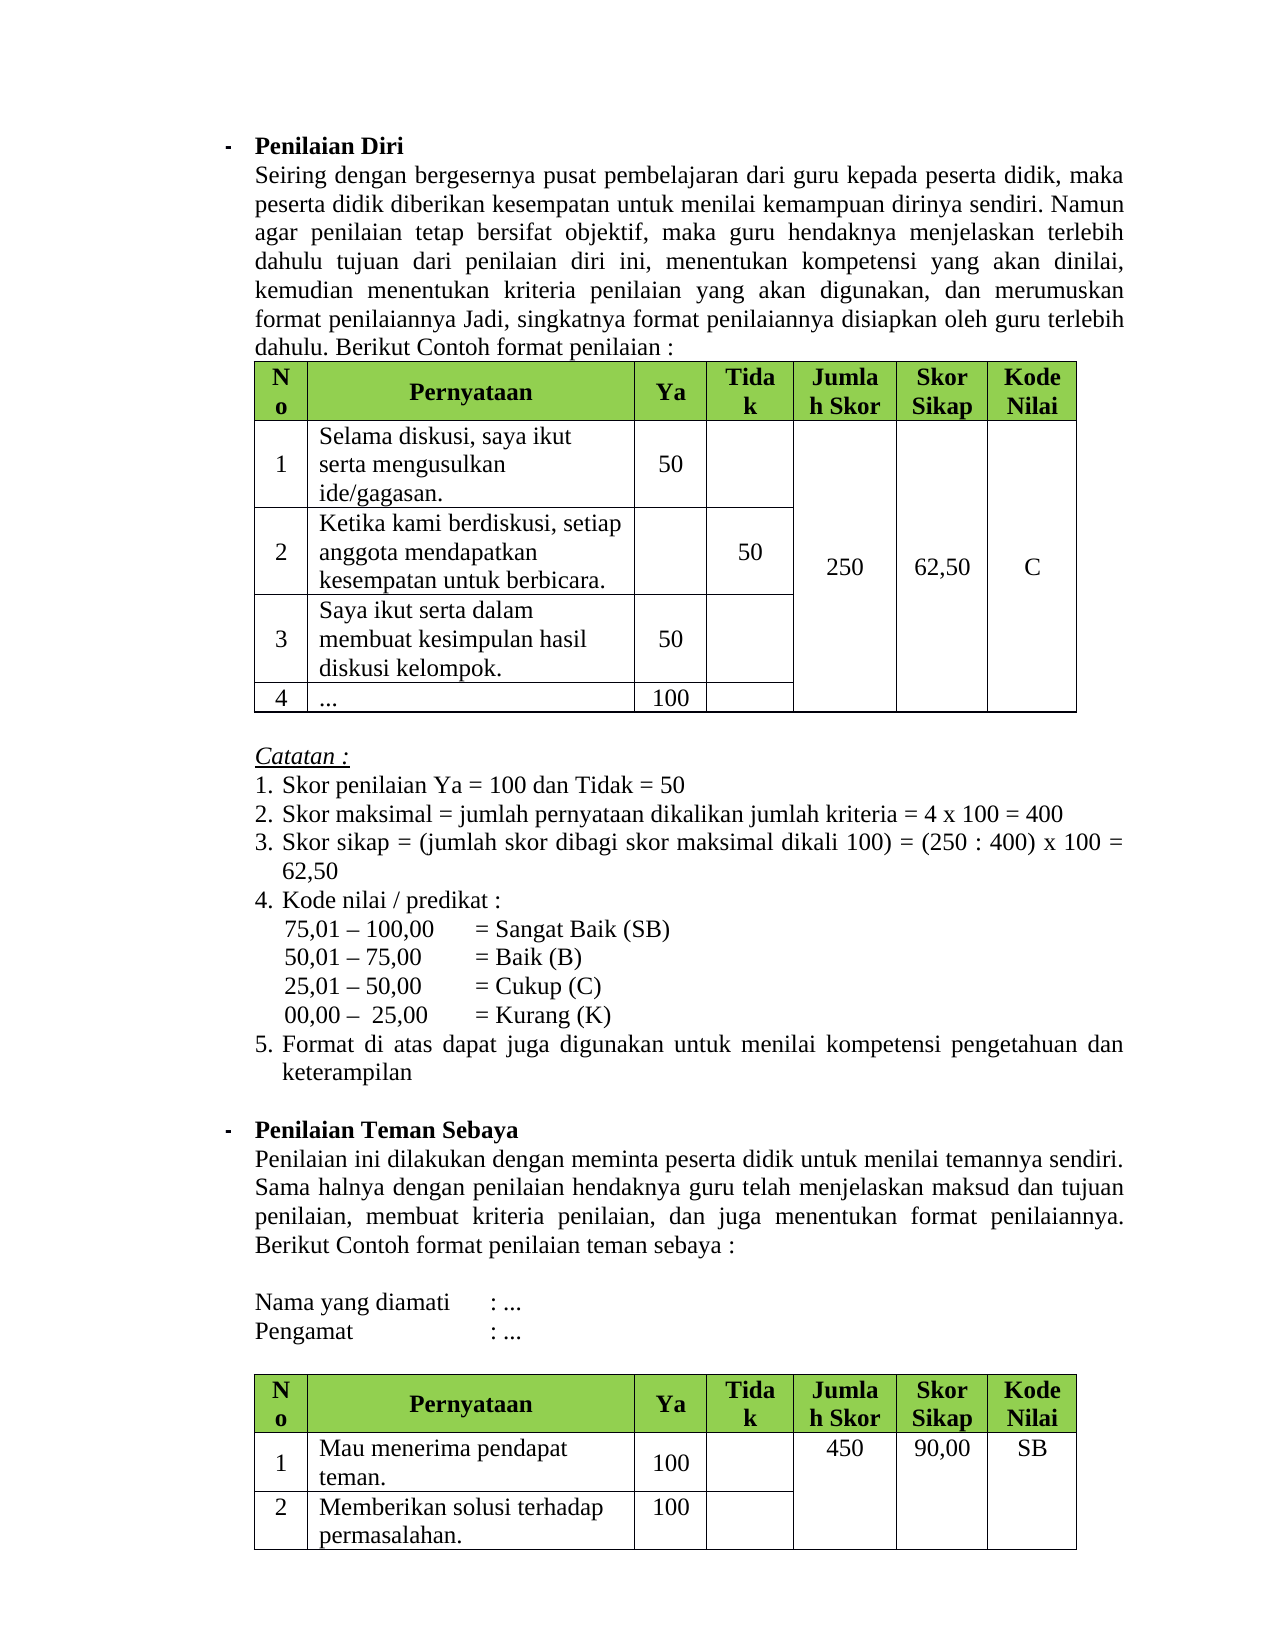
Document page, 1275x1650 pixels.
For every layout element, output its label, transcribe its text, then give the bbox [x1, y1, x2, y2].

table_cell Mau menerima pendapat teman. [308, 1433, 634, 1491]
table_cell 2 [255, 1492, 307, 1549]
table_header Jumlah Skor [794, 1375, 896, 1432]
table_cell [707, 1492, 793, 1549]
table_header Jumlah Skor [794, 362, 896, 420]
table_header Kode Nilai [988, 1375, 1076, 1432]
list 50,01 – 75,00 = Baik (B) [284, 942, 1125, 971]
table_cell 2 [255, 508, 307, 594]
list Penilaian Teman Sebaya [225, 1115, 1125, 1144]
list 5. Format di atas dapat juga digunakan untuk menilai kompetensi pengetahuan dan keterampilan [254, 1029, 1125, 1086]
table_cell Memberikan solusi terhadap permasalahan. [308, 1492, 634, 1549]
table_header Tidak [707, 1375, 793, 1432]
table_cell [707, 683, 793, 711]
table_cell Saya ikut serta dalam membuat kesimpulan hasil diskusi kelompok. [308, 595, 634, 682]
list 3. Skor sikap = (jumlah skor dibagi skor maksimal dikali 100) = (250 : 400) x 100 = 62,50 [254, 827, 1125, 885]
table_header Pernyataan [308, 362, 634, 420]
table_header Kode Nilai [988, 362, 1076, 420]
list 25,01 – 50,00 = Cukup (C) [284, 971, 1125, 1000]
table_header Ya [635, 1375, 706, 1432]
table_cell C [988, 421, 1076, 711]
table_header No [255, 1375, 307, 1432]
table_cell [707, 595, 793, 682]
table_cell 3 [255, 595, 307, 682]
table_cell 100 [635, 1433, 706, 1491]
table_cell 250 [794, 421, 896, 711]
list 4. Kode nilai / predikat : [254, 885, 1125, 914]
list Nama yang diamati : ... [254, 1287, 1125, 1316]
table_cell Ketika kami berdiskusi, setiap anggota mendapatkan kesempatan untuk berbicara. [308, 508, 634, 594]
table_cell 450 [794, 1433, 896, 1549]
table_header No [255, 362, 307, 420]
table_cell 4 [255, 683, 307, 711]
table_cell SB [988, 1433, 1076, 1549]
table_header Ya [635, 362, 706, 420]
list Penilaian Diri [225, 131, 1125, 160]
list 1. Skor penilaian Ya = 100 dan Tidak = 50 [254, 770, 1125, 799]
table_cell 50 [707, 508, 793, 594]
list Pengamat : ... [254, 1316, 1125, 1345]
table_cell 100 [635, 1492, 706, 1549]
table_cell 50 [635, 595, 706, 682]
table_header Tidak [707, 362, 793, 420]
table_cell 50 [635, 421, 706, 507]
table_cell 90,00 [897, 1433, 987, 1549]
table_header Pernyataan [308, 1375, 634, 1432]
table_cell ... [308, 683, 634, 711]
table_header Skor Sikap [897, 1375, 987, 1432]
table_cell [707, 421, 793, 507]
list Seiring dengan bergesernya pusat pembelajaran dari guru kepada peserta didik, maka peserta didik diberikan kesempatan untuk menilai kemampuan dirinya sendiri. Namun agar penilaian tetap bersifat objektif, maka guru hendaknya menjelaskan terlebih dahulu tujuan dari penilaian diri ini, menentukan kompetensi yang akan dinilai, kemudian menentukan kriteria penilaian yang akan digunakan, dan merumuskan format penilaiannya Jadi, singkatnya format penilaiannya disiapkan oleh guru terlebih dahulu. Berikut Contoh format penilaian : [254, 160, 1125, 361]
table_cell 1 [255, 421, 307, 507]
table_cell 100 [635, 683, 706, 711]
list Catatan : [254, 741, 1125, 770]
table_cell [707, 1433, 793, 1491]
list Penilaian ini dilakukan dengan meminta peserta didik untuk menilai temannya sendiri. Sama halnya dengan penilaian hendaknya guru telah menjelaskan maksud dan tujuan penilaian, membuat kriteria penilaian, dan juga menentukan format penilaiannya. Berikut Contoh format penilaian teman sebaya : [254, 1144, 1125, 1259]
table_cell 1 [255, 1433, 307, 1491]
table_cell [635, 508, 706, 594]
table_header Skor Sikap [897, 362, 987, 420]
list 00,00 – 25,00 = Kurang (K) [284, 1000, 1125, 1029]
list 2. Skor maksimal = jumlah pernyataan dikalikan jumlah kriteria = 4 x 100 = 400 [254, 799, 1125, 827]
list 75,01 – 100,00 = Sangat Baik (SB) [284, 914, 1125, 942]
table_cell Selama diskusi, saya ikut serta mengusulkan ide/gagasan. [308, 421, 634, 507]
table_cell 62,50 [897, 421, 987, 711]
